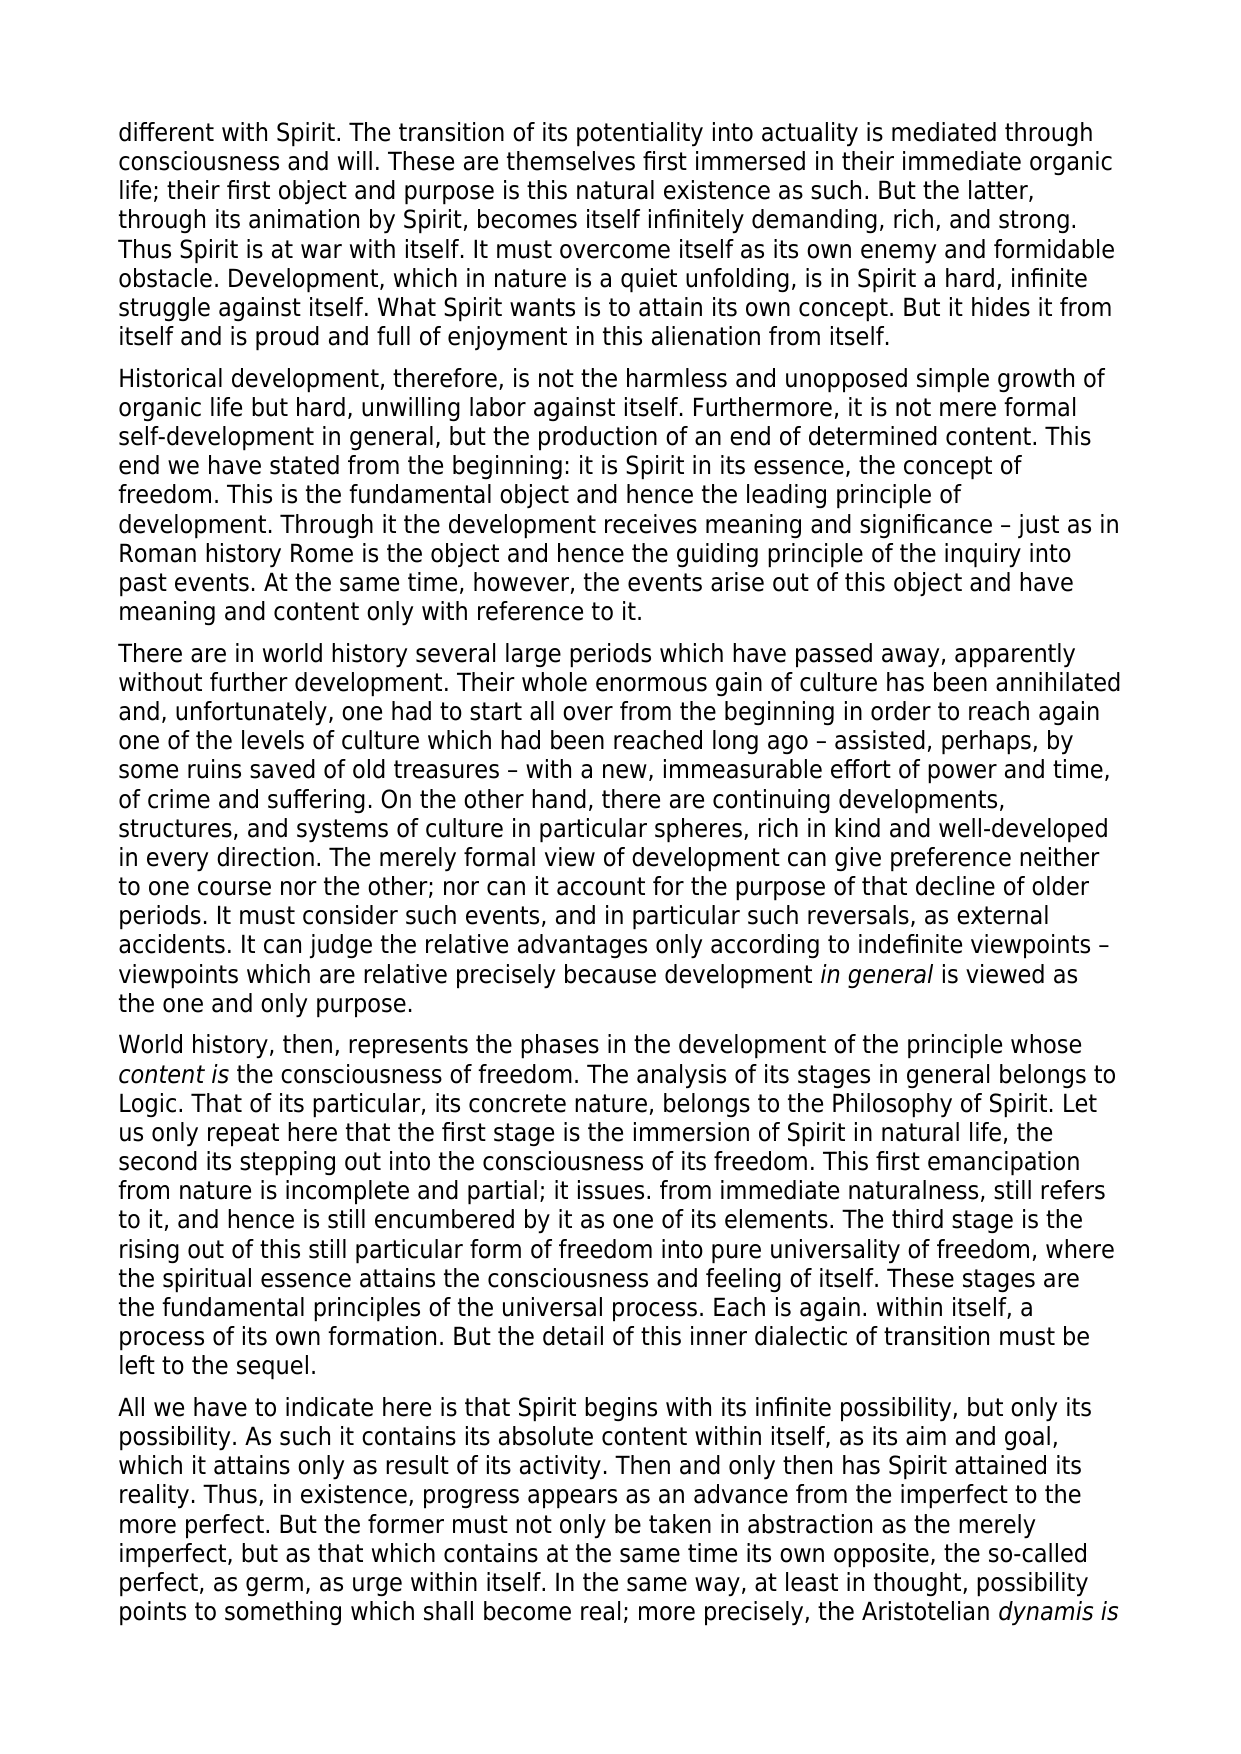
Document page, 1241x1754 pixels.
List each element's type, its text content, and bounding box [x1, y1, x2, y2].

text World history, then, represents the phases in the development of the principle whose content is the consciousness of freedom. The analysis of its stages in general belongs to Logic. That of its particular, its concrete nature, belongs to the Philosophy of Spirit. Let us only repeat here that the first stage is the immersion of Spirit in natural life, the second its stepping out into the consciousness of its freedom. This first emancipation from nature is incomplete and partial; it issues. from immediate naturalness, still refers to it, and hence is still encumbered by it as one of its elements. The third stage is the rising out of this still particular form of freedom into pure universality of freedom, where the spiritual essence attains the consciousness and feeling of itself. These stages are the fundamental principles of the universal process. Each is again. within itself, a process of its own formation. But the detail of this inner dialectic of transition must be left to the sequel. [118, 1031, 1122, 1381]
text different with Spirit. The transition of its potentiality into actuality is mediated through consciousness and will. These are themselves first immersed in their immediate organic life; their first object and purpose is this natural existence as such. But the latter, through its animation by Spirit, becomes itself infinitely demanding, rich, and strong. Thus Spirit is at war with itself. It must overcome itself as its own enemy and formidable obstacle. Development, which in nature is a quiet unfolding, is in Spirit a hard, infinite struggle against itself. What Spirit wants is to attain its own concept. But it hides it from itself and is proud and full of enjoyment in this alienation from itself. [118, 118, 1122, 351]
text Historical development, therefore, is not the harmless and unopposed simple growth of organic life but hard, unwilling labor against itself. Furthermore, it is not mere formal self-development in general, but the production of an end of determined content. This end we have stated from the beginning: it is Spirit in its essence, the concept of freedom. This is the fundamental object and hence the leading principle of development. Through it the development receives meaning and significance – just as in Roman history Rome is the object and hence the guiding principle of the inquiry into past events. At the same time, however, the events arise out of this object and have meaning and content only with reference to it. [118, 364, 1122, 626]
text There are in world history several large periods which have passed away, apparently without further development. Their whole enormous gain of culture has been annihilated and, unfortunately, one had to start all over from the beginning in order to reach again one of the levels of culture which had been reached long ago – assisted, perhaps, by some ruins saved of old treasures – with a new, immeasurable effort of power and time, of crime and suffering. On the other hand, there are continuing developments, structures, and systems of culture in particular spheres, rich in kind and well-developed in every direction. The merely formal view of development can give preference neither to one course nor the other; nor can it account for the purpose of that decline of older periods. It must consider such events, and in particular such reversals, as external accidents. It can judge the relative advantages only according to indefinite viewpoints – viewpoints which are relative precisely because development in general is viewed as the one and only purpose. [118, 639, 1122, 1018]
text All we have to indicate here is that Spirit begins with its infinite possibility, but only its possibility. As such it contains its absolute content within itself, as its aim and goal, which it attains only as result of its activity. Then and only then has Spirit attained its reality. Thus, in existence, progress appears as an advance from the imperfect to the more perfect. But the former must not only be taken in abstraction as the merely imperfect, but as that which contains at the same time its own opposite, the so-called perfect, as germ, as urge within itself. In the same way, at least in thought, possibility points to something which shall become real; more precisely, the Aristotelian dynamis is [118, 1393, 1122, 1626]
